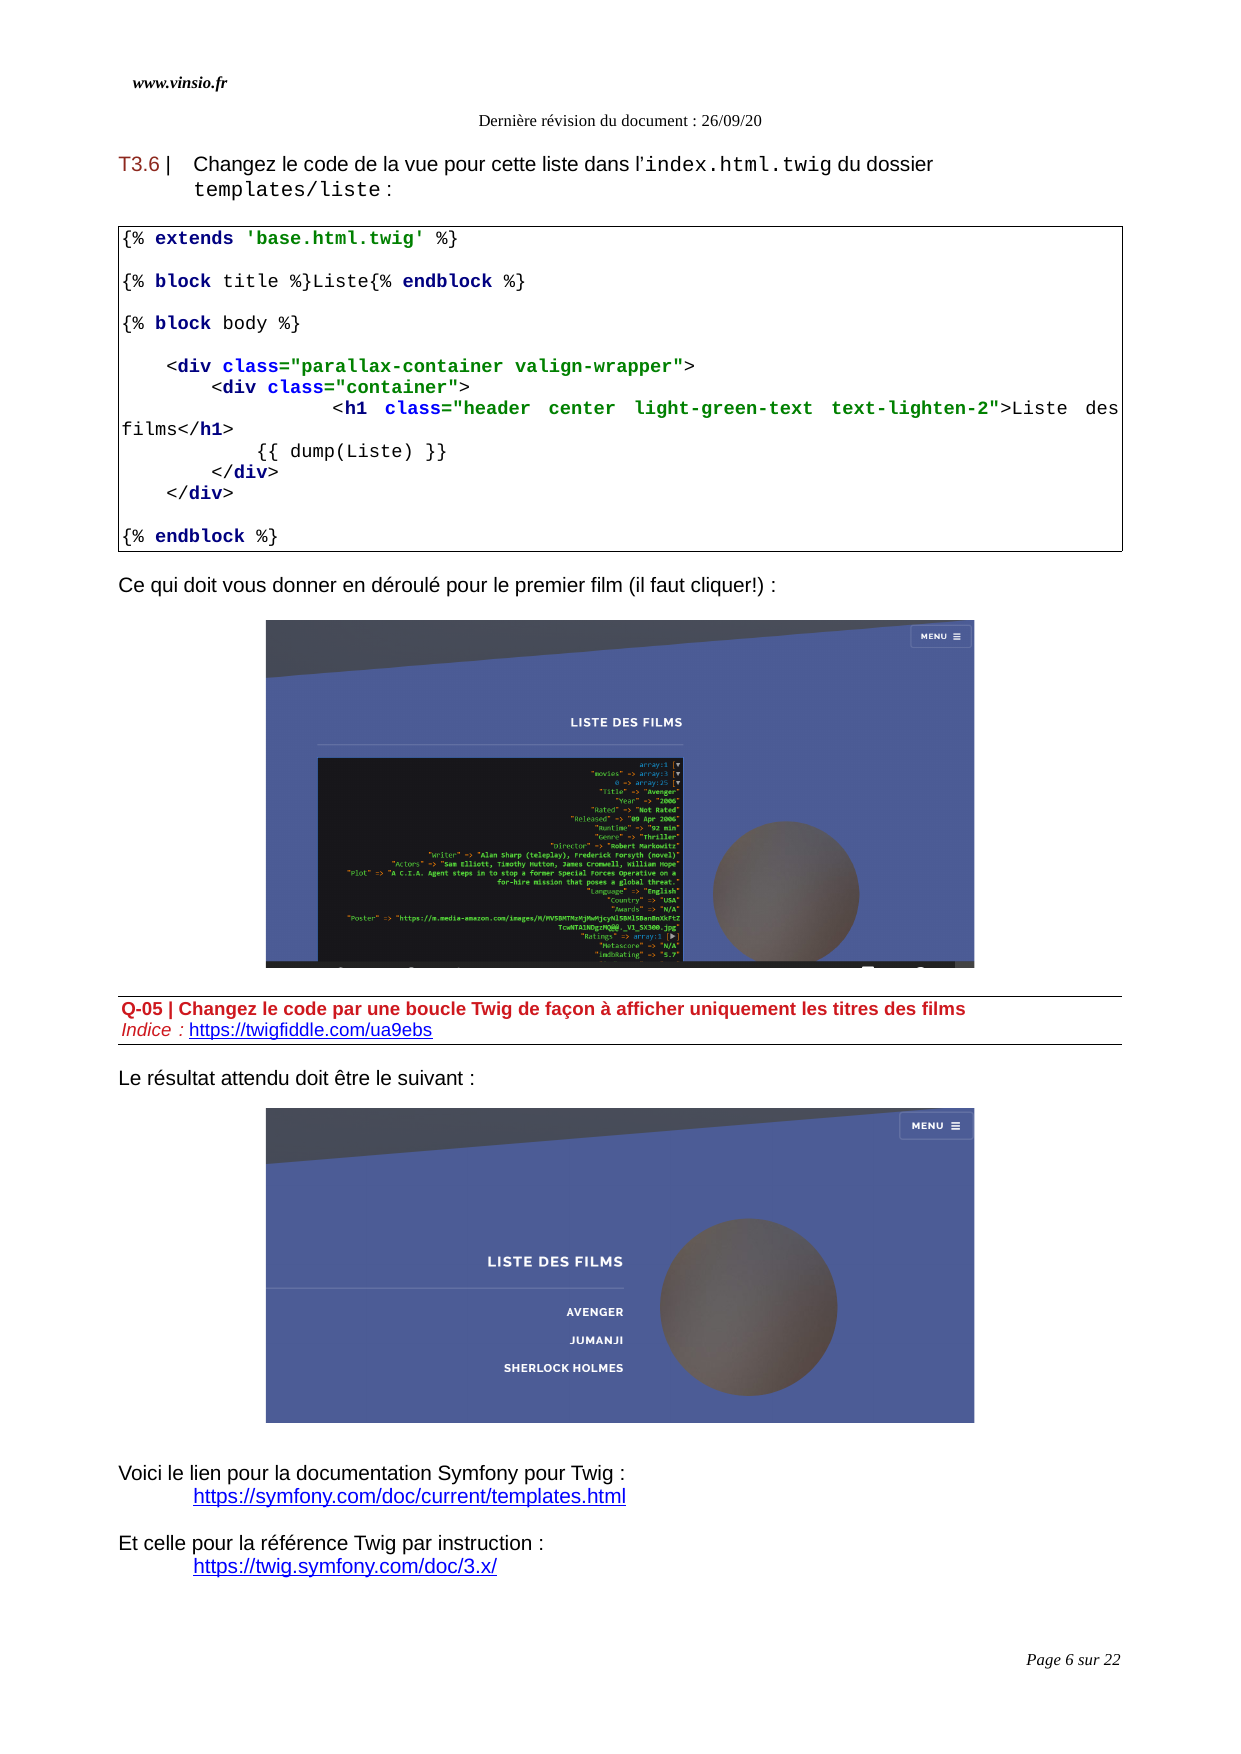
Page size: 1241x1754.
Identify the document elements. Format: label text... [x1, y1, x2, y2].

text https://symfony.com/doc/current/templates.html [118, 1485, 1122, 1508]
text <div class="parallax-container valign-wrapper"> <div class="container"> <h1 class="header center light-green-text text-lighten-2">Liste des films</h1> {{ dump(Liste) }} </div> </div> [119, 332, 1122, 502]
picture [265, 1108, 975, 1423]
picture [265, 620, 975, 968]
text T3.6 | Changez le code de la vue pour cette liste dans l’index.html.twig du dossier templates/liste : [118, 153, 1122, 203]
text {% endblock %} [119, 502, 1122, 551]
text Voici le lien pour la documentation Symfony pour Twig : [118, 1462, 1122, 1485]
text https://twig.symfony.com/doc/3.x/ [118, 1555, 1122, 1578]
text Le résultat attendu doit être le suivant : [118, 1067, 1122, 1090]
text {% extends 'base.html.twig' %} {% block title %}Liste{% endblock %} {% block body %} [119, 227, 1122, 332]
text Et celle pour la référence Twig par instruction : [118, 1532, 1122, 1555]
text Ce qui doit vous donner en déroulé pour le premier film (il faut cliquer!) : [118, 574, 1122, 597]
text Q-05 | Changez le code par une boucle Twig de façon à afficher uniquement les titres des films Indice : https://twigfiddle.com/ua9ebs [118, 997, 1122, 1044]
